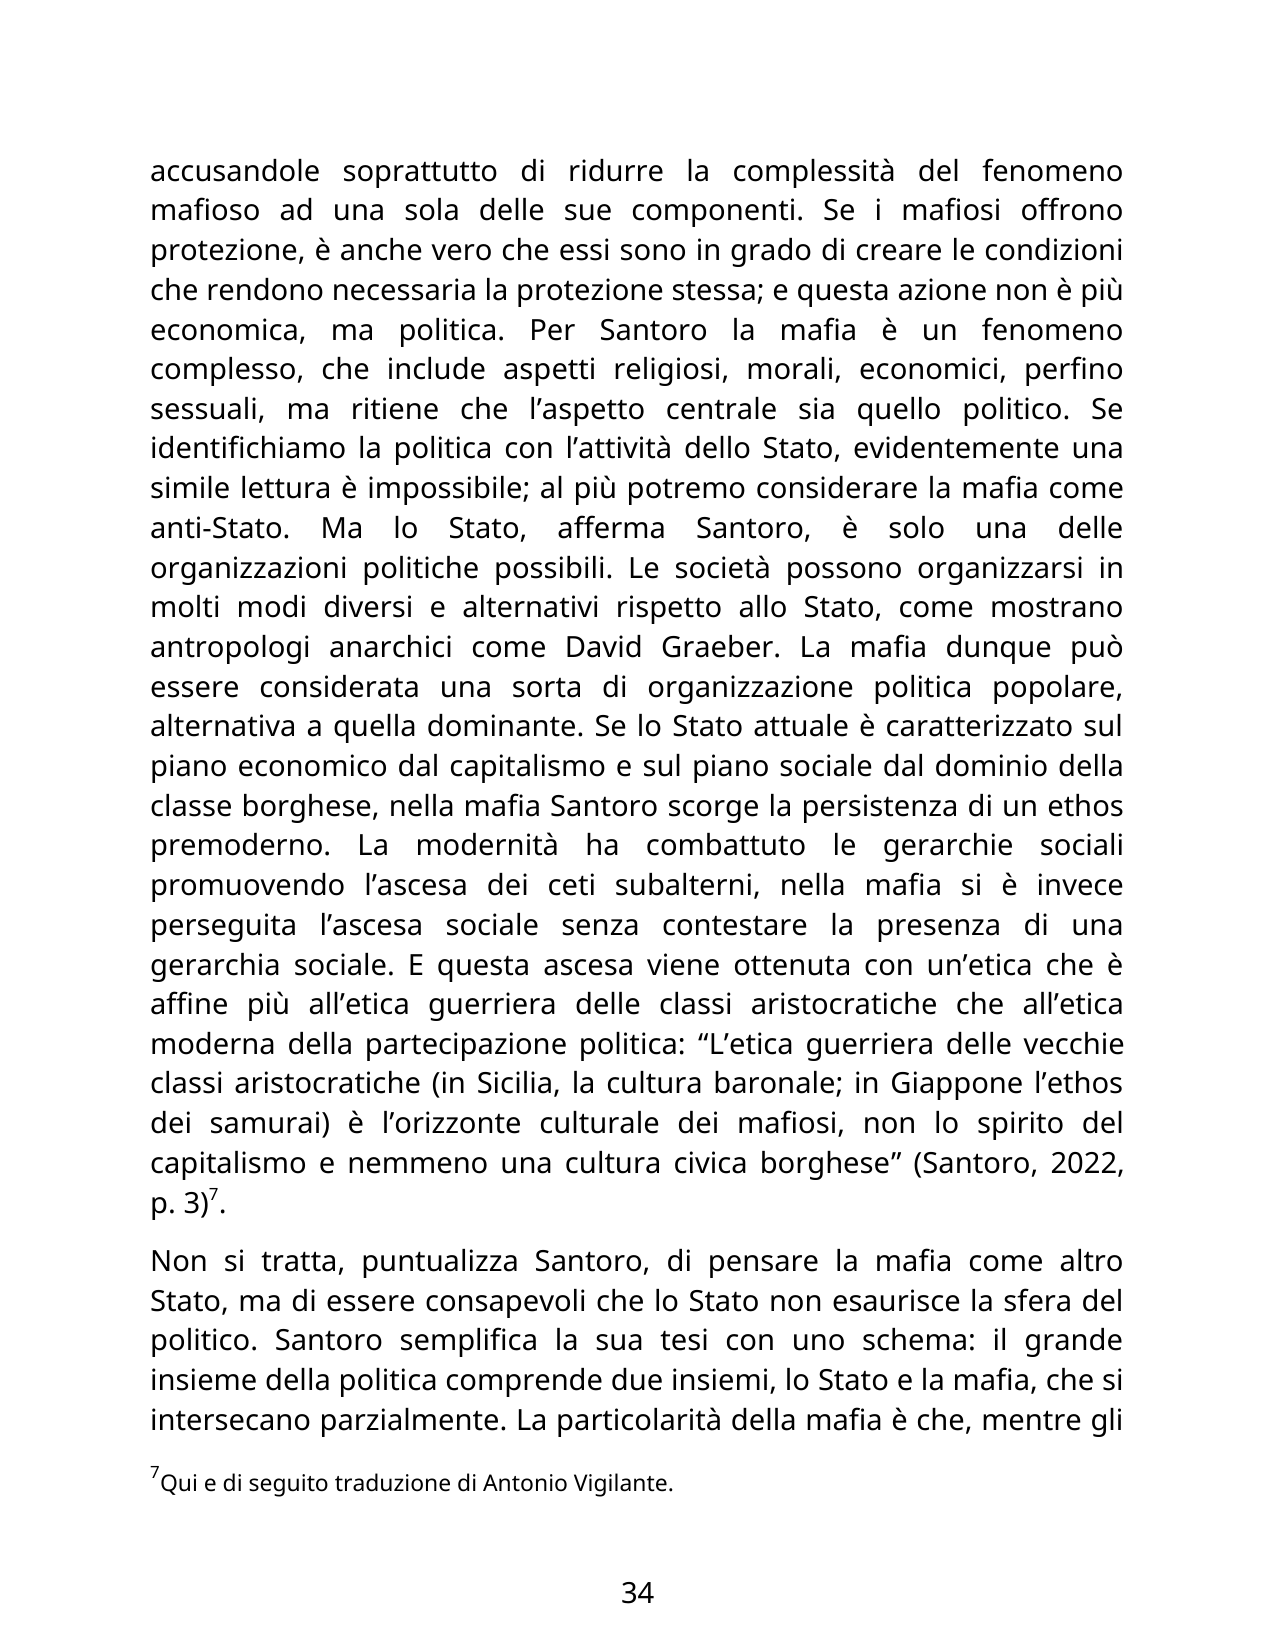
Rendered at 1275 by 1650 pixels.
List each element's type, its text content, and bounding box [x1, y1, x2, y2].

text accusandole soprattutto di ridurre la complessità del fenomeno mafioso ad una sola delle sue componenti. Se i mafiosi offrono protezione, è anche vero che essi sono in grado di creare le condizioni che rendono necessaria la protezione stessa; e questa azione non è più economica, ma politica. Per Santoro la mafia è un fenomeno complesso, che include aspetti religiosi, morali, economici, perfino sessuali, ma ritiene che l’aspetto centrale sia quello politico. Se identifichiamo la politica con l’attività dello Stato, evidentemente una simile lettura è impossibile; al più potremo considerare la mafia come anti-Stato. Ma lo Stato, afferma Santoro, è solo una delle organizzazioni politiche possibili. Le società possono organizzarsi in molti modi diversi e alternativi rispetto allo Stato, come mostrano antropologi anarchici come David Graeber. La mafia dunque può essere considerata una sorta di organizzazione politica popolare, alternativa a quella dominante. Se lo Stato attuale è caratterizzato sul piano economico dal capitalismo e sul piano sociale dal dominio della classe borghese, nella mafia Santoro scorge la persistenza di un ethos premoderno. La modernità ha combattuto le gerarchie sociali promuovendo l’ascesa dei ceti subalterni, nella mafia si è invece perseguita l’ascesa sociale senza contestare la presenza di una gerarchia sociale. E questa ascesa viene ottenuta con un’etica che è affine più all’etica guerriera delle classi aristocratiche che all’etica moderna della partecipazione politica: “L’etica guerriera delle vecchie classi aristocratiche (in Sicilia, la cultura baronale; in Giappone l’ethos dei samurai) è l’orizzonte culturale dei mafiosi, non lo spirito del capitalismo e nemmeno una cultura civica borghese” (Santoro, 2022, p. 3). [150, 150, 1125, 1222]
text Qui e di seguito traduzione di Antonio Vigilante. [150, 1460, 1125, 1500]
text Non si tratta, puntualizza Santoro, di pensare la mafia come altro Stato, ma di essere consapevoli che lo Stato non esaurisce la sfera del politico. Santoro semplifica la sua tesi con uno schema: il grande insieme della politica comprende due insiemi, lo Stato e la mafia, che si intersecano parzialmente. La particolarità della mafia è che, mentre gli [150, 1240, 1125, 1439]
